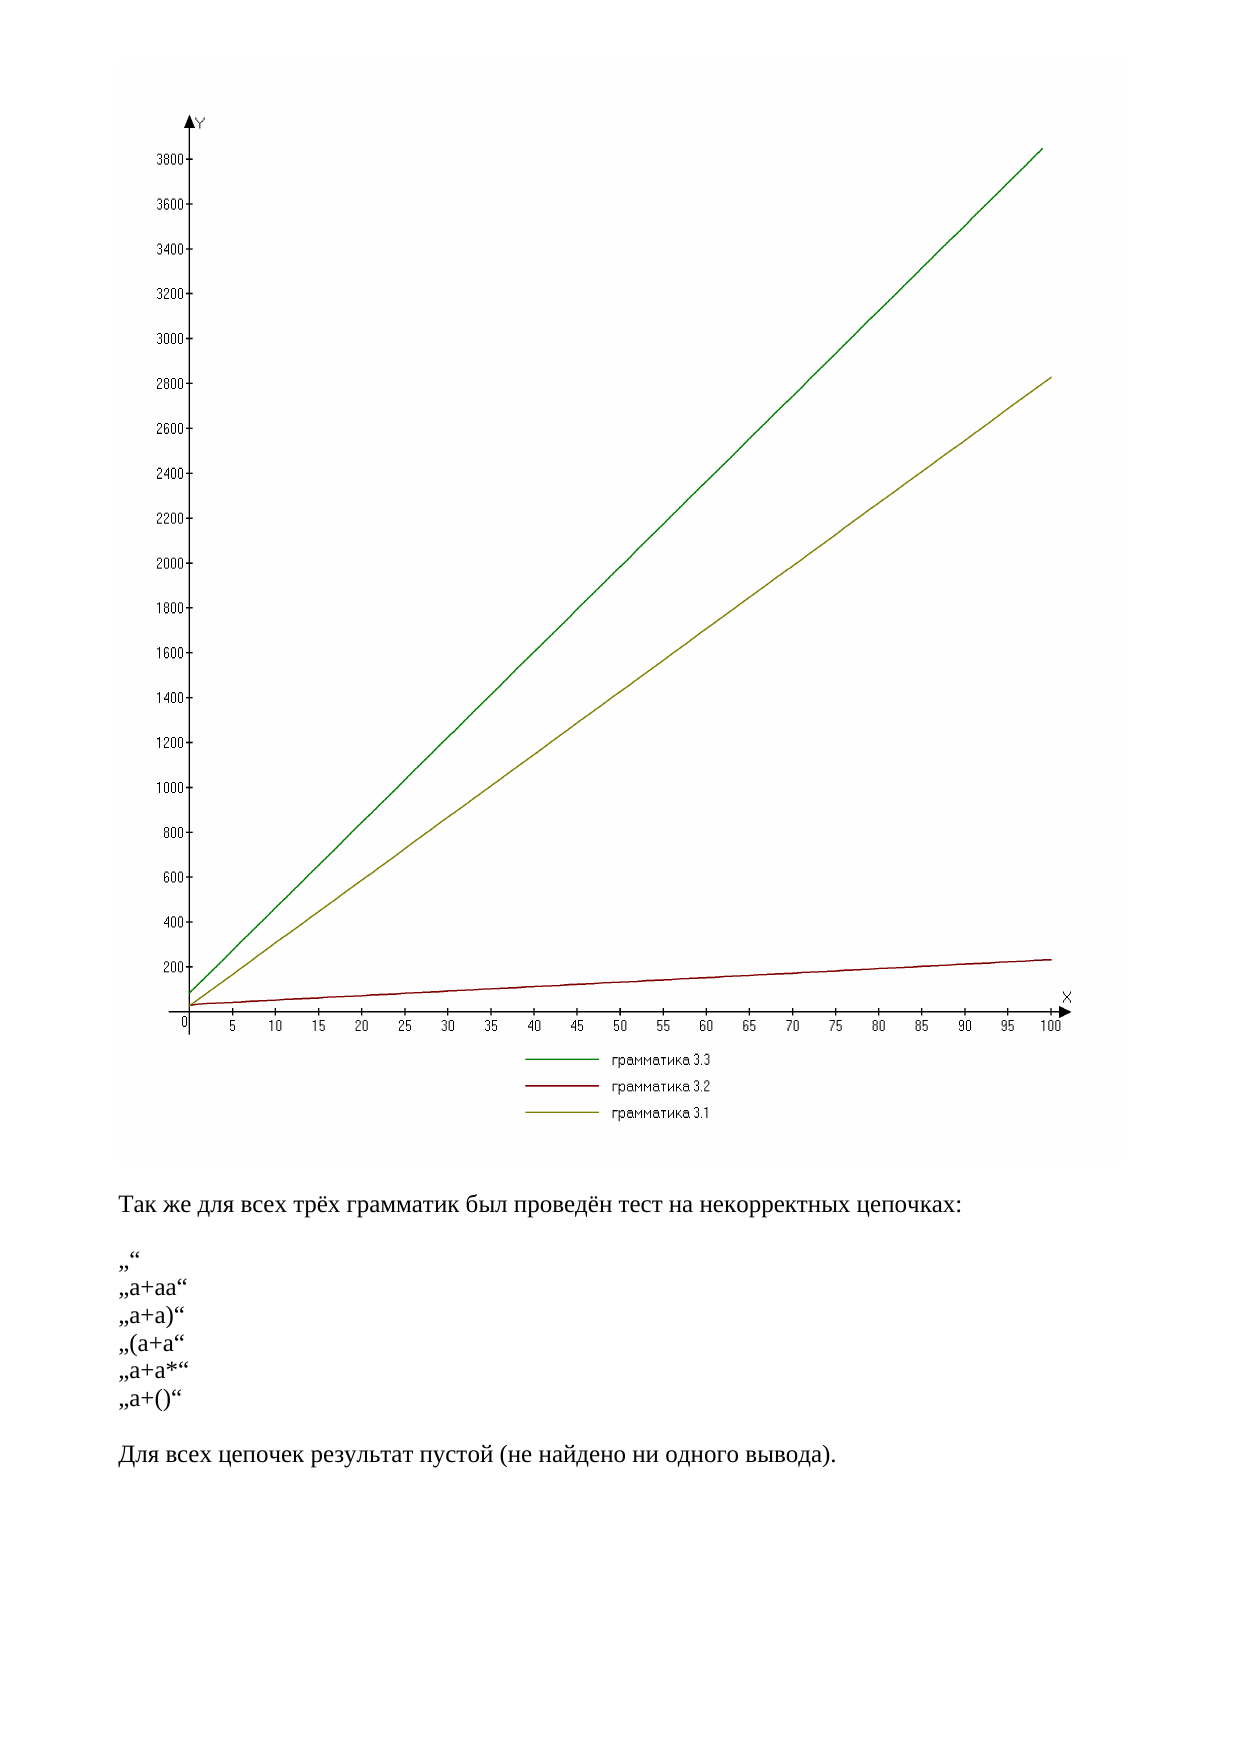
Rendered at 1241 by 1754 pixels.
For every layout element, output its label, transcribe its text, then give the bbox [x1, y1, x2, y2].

text „“ [118, 1246, 1122, 1273]
text „a+a*“ „a+()“ [118, 1357, 1122, 1412]
text „a+aa“ [118, 1273, 1122, 1301]
text Для всех цепочек результат пустой (не найдено ни одного вывода). [118, 1440, 1122, 1467]
text Так же для всех трёх грамматик был проведён тест на некорректных цепочках: [118, 1190, 1122, 1218]
picture [118, 59, 1122, 1163]
text „a+a)“ [118, 1301, 1122, 1329]
text „(a+a“ [118, 1329, 1122, 1357]
